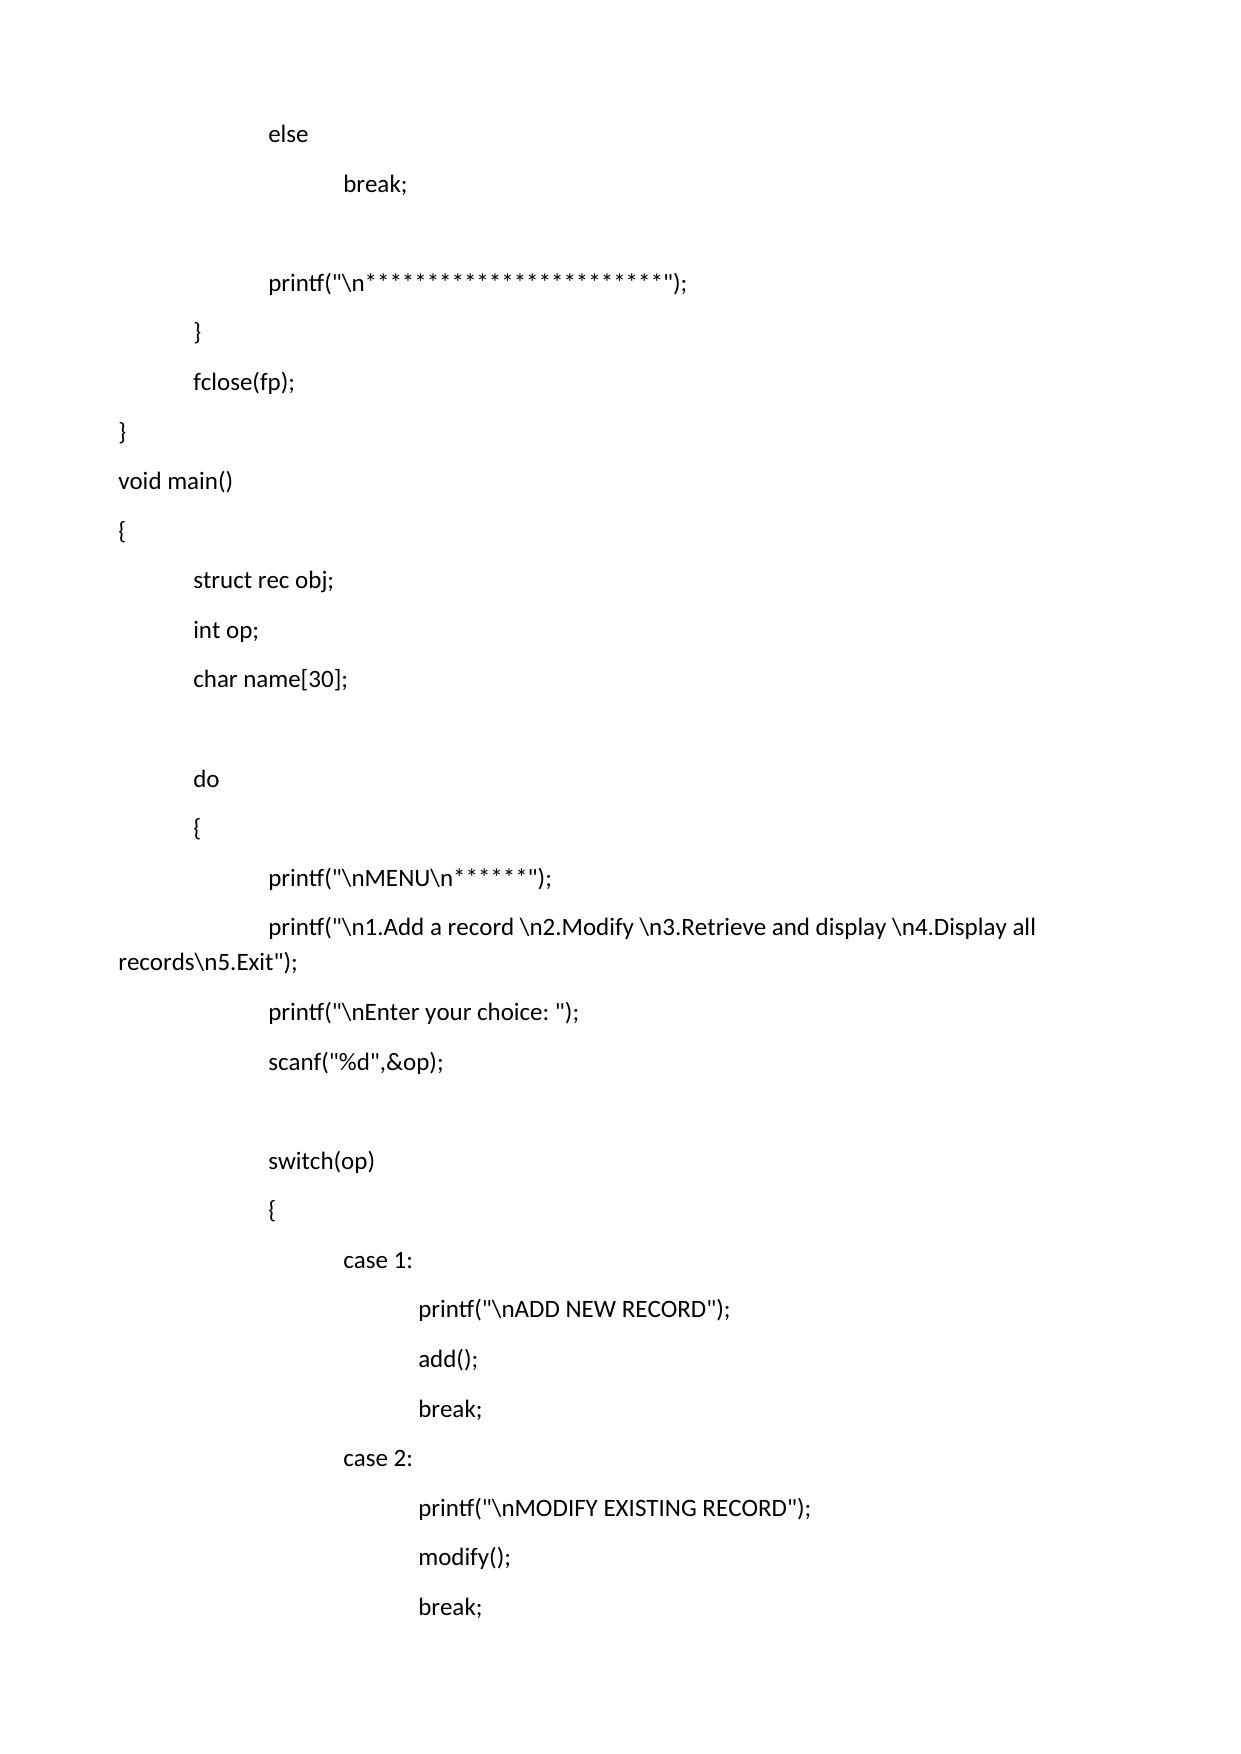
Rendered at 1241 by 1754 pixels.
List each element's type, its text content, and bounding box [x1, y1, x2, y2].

text int op; [118, 614, 1122, 644]
text case 1: [118, 1244, 1122, 1274]
text printf("\nMODIFY EXISTING RECORD"); [118, 1492, 1122, 1522]
text break; [118, 1591, 1122, 1622]
text { [118, 515, 1122, 545]
text printf("\n1.Add a record \n2.Modify \n3.Retrieve and display \n4.Display all records\n5.Exit"); [118, 911, 1122, 977]
text printf("\nEnter your choice: "); [118, 996, 1122, 1027]
text modify(); [118, 1541, 1122, 1572]
text scanf("%d",&op); [118, 1046, 1122, 1076]
text fclose(fp); [118, 366, 1122, 397]
text switch(op) [118, 1145, 1122, 1175]
text } [118, 316, 1122, 347]
text char name[30]; [118, 663, 1122, 694]
text } [118, 416, 1122, 446]
text { [118, 1194, 1122, 1225]
text else [118, 118, 1122, 149]
text add(); [118, 1343, 1122, 1374]
text break; [118, 1393, 1122, 1423]
text struct rec obj; [118, 564, 1122, 595]
text { [118, 812, 1122, 843]
text printf("\n************************"); [118, 267, 1122, 297]
text void main() [118, 465, 1122, 496]
text printf("\nMENU\n******"); [118, 862, 1122, 892]
text case 2: [118, 1442, 1122, 1473]
text printf("\nADD NEW RECORD"); [118, 1293, 1122, 1324]
text do [118, 763, 1122, 793]
text break; [118, 168, 1122, 198]
